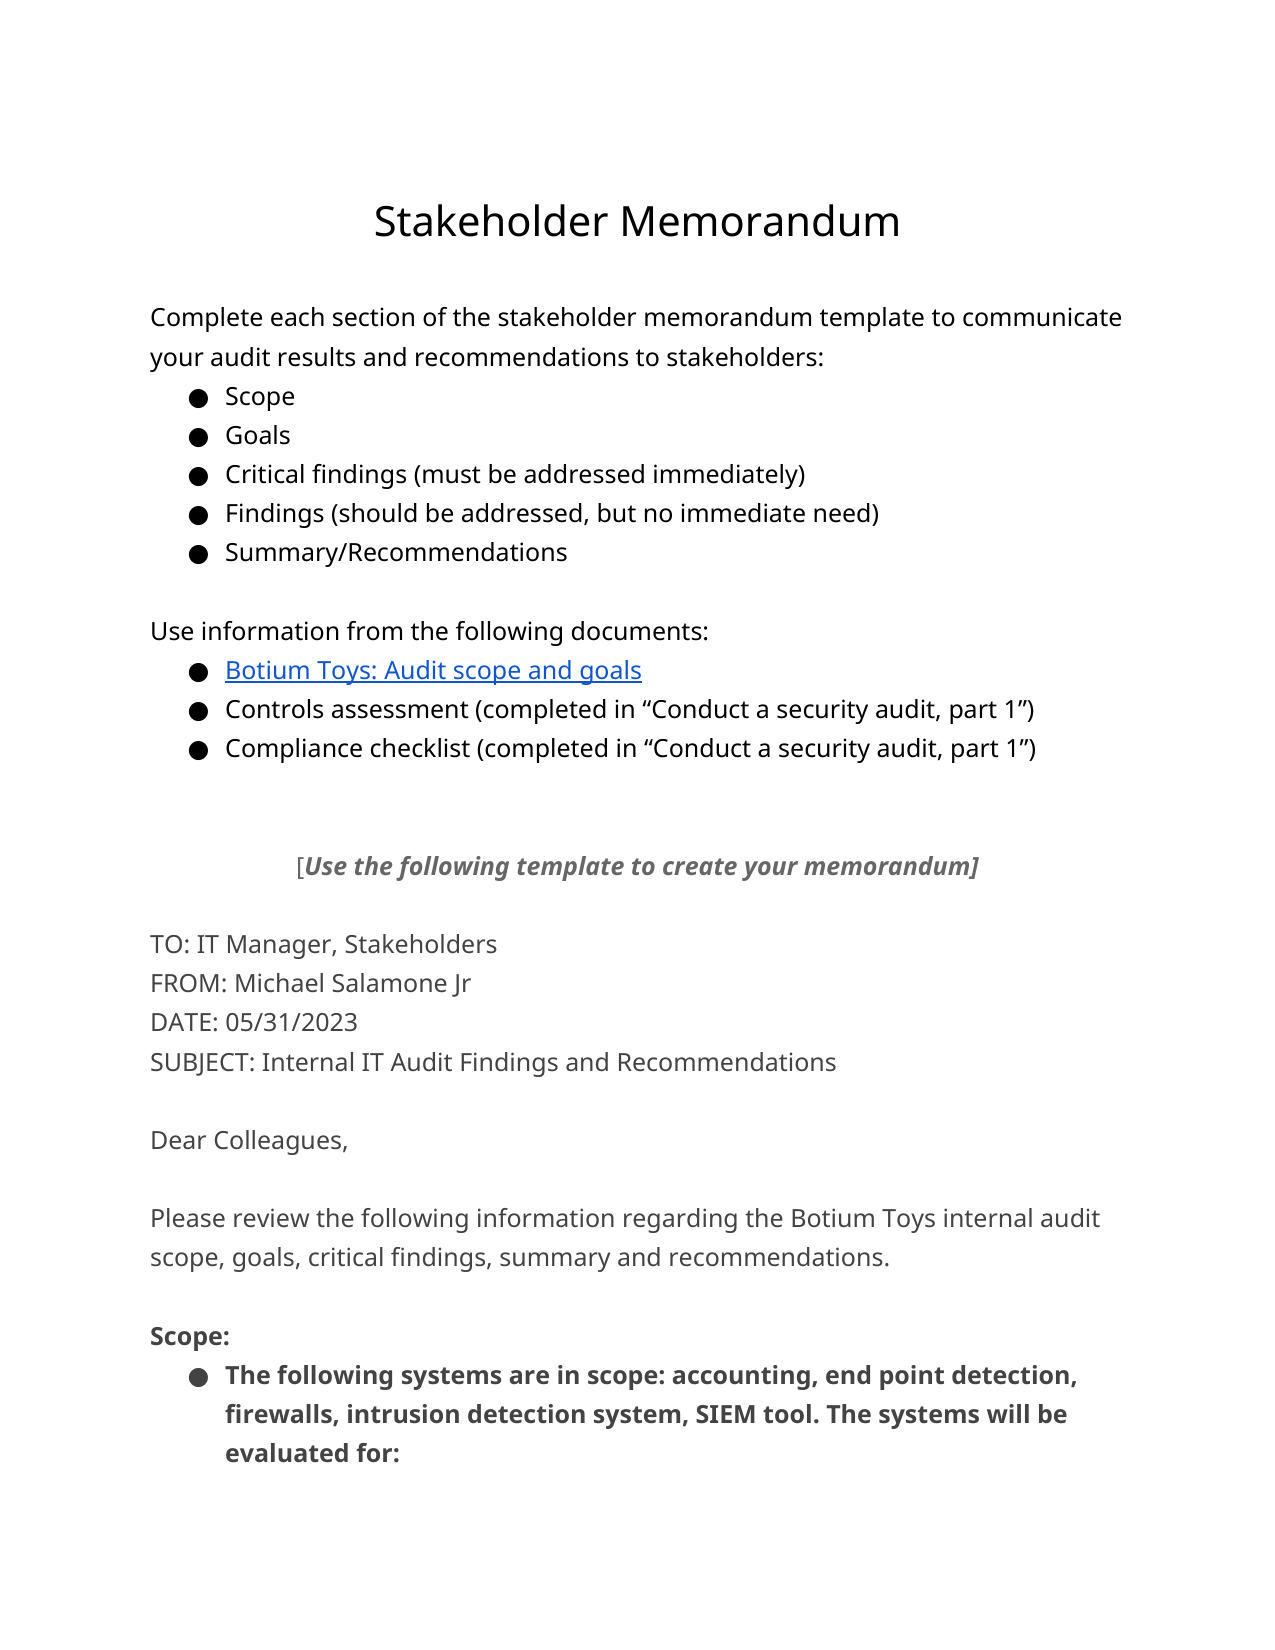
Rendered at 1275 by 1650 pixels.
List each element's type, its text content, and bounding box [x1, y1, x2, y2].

text Dear Colleagues, [150, 1123, 1125, 1157]
list Scope [187, 378, 1125, 412]
list Botium Toys: Audit scope and goals [187, 653, 1125, 687]
text FROM: Michael Salamone Jr DATE: 05/31/2023 SUBJECT: Internal IT Audit Findings and Recommendations [150, 966, 1125, 1078]
list Goals [187, 418, 1125, 452]
text TO: IT Manager, Stakeholders [150, 927, 1125, 961]
text Complete each section of the stakeholder memorandum template to communicate your audit results and recommendations to stakeholders: [150, 300, 1125, 373]
text [Use the following template to create your memorandum] [150, 848, 1125, 882]
list The following systems are in scope: accounting, end point detection, firewalls, intrusion detection system, SIEM tool. The systems will be evaluated for: [187, 1358, 1125, 1470]
subtitle Stakeholder Memorandum [150, 192, 1125, 248]
list Summary/Recommendations [187, 535, 1125, 569]
list Findings (should be addressed, but no immediate need) [187, 496, 1125, 530]
list Controls assessment (completed in “Conduct a security audit, part 1”) [187, 692, 1125, 726]
list Critical findings (must be addressed immediately) [187, 457, 1125, 491]
text Use information from the following documents: [150, 613, 1125, 647]
list Compliance checklist (completed in “Conduct a security audit, part 1”) [187, 731, 1125, 765]
text Please review the following information regarding the Botium Toys internal audit scope, goals, critical findings, summary and recommendations. [150, 1201, 1125, 1274]
text Scope: [150, 1318, 1125, 1352]
